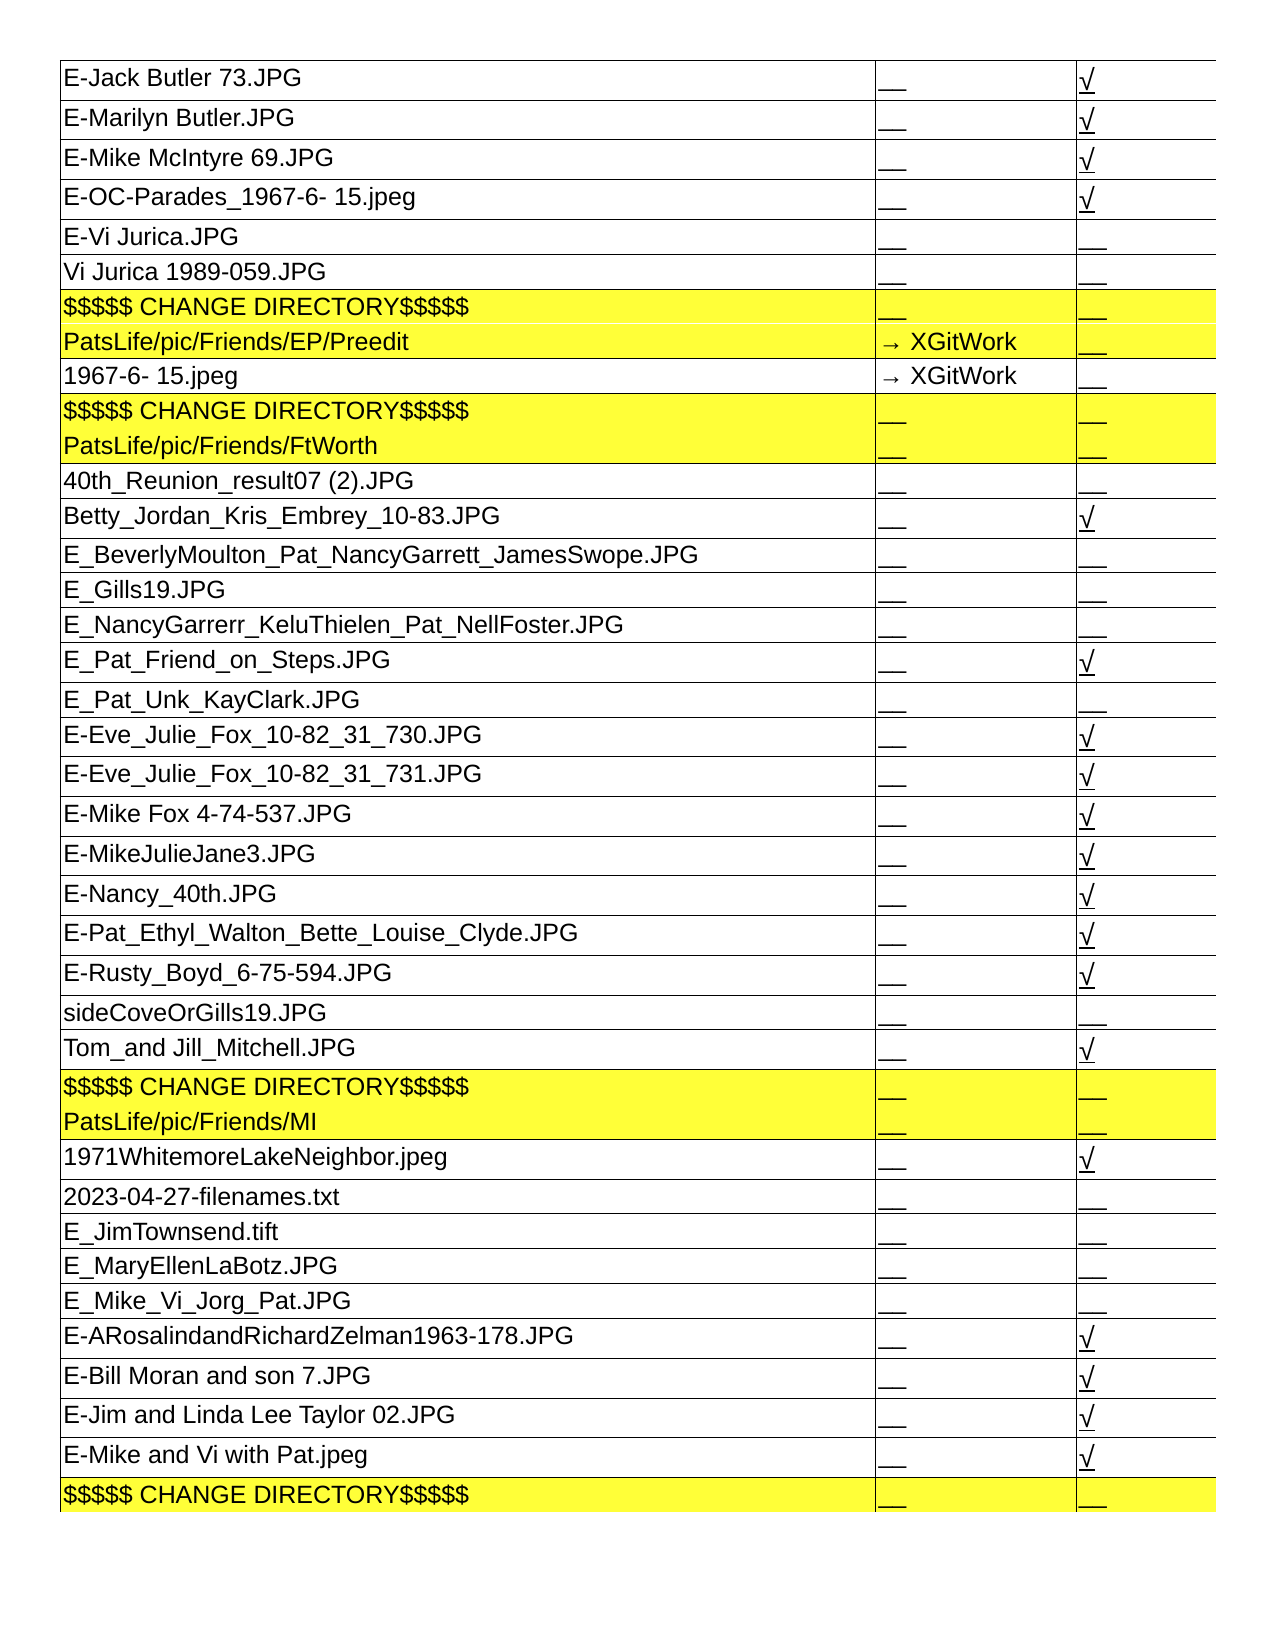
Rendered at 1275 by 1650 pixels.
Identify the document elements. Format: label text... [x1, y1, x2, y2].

table_cell $$$$$ CHANGE DIRECTORY$$$$$ [61, 394, 875, 428]
table_cell E-MikeJulieJane3.JPG [61, 837, 875, 875]
table_cell E_Pat_Unk_KayClark.JPG [61, 683, 875, 717]
table_cell __ [876, 220, 1076, 254]
table_cell __ [1077, 1104, 1216, 1139]
table_cell __ [876, 876, 1076, 915]
table_cell __ [876, 916, 1076, 955]
table_cell __ [1077, 220, 1216, 254]
table_cell √ [1077, 1359, 1216, 1397]
table_cell __ [1077, 359, 1216, 393]
table_cell E_NancyGarrerr_KeluThielen_Pat_NellFoster.JPG [61, 608, 875, 642]
table_cell E-Mike Fox 4-74-537.JPG [61, 797, 875, 836]
table_cell √ [1077, 1319, 1216, 1358]
table_cell E_Pat_Friend_on_Steps.JPG [61, 643, 875, 682]
table_cell __ [876, 1284, 1076, 1318]
table_cell __ [1077, 608, 1216, 642]
table_cell √ [1077, 1030, 1216, 1069]
table_cell E-Mike McIntyre 69.JPG [61, 140, 875, 179]
table_cell __ [876, 290, 1076, 323]
table_cell PatsLife/pic/Friends/EP/Preedit [61, 324, 875, 358]
table_cell $$$$$ CHANGE DIRECTORY$$$$$ [61, 1478, 875, 1512]
table_cell __ [1077, 1478, 1216, 1512]
table_cell → XGitWork [876, 359, 1076, 393]
table_cell __ [1077, 428, 1216, 463]
table_cell E-OC-Parades_1967-6- 15.jpeg [61, 180, 875, 219]
table_cell __ [876, 1030, 1076, 1069]
table_cell √ [1077, 718, 1216, 756]
table_cell Vi Jurica 1989-059.JPG [61, 255, 875, 288]
table_cell √ [1077, 1140, 1216, 1178]
table_cell __ [876, 1249, 1076, 1283]
table_cell __ [876, 428, 1076, 463]
table_cell __ [876, 140, 1076, 179]
table_cell E_JimTownsend.tift [61, 1214, 875, 1248]
table_cell __ [876, 757, 1076, 796]
table_cell 1967-6- 15.jpeg [61, 359, 875, 393]
table_cell __ [876, 996, 1076, 1029]
table_cell Tom_and Jill_Mitchell.JPG [61, 1030, 875, 1069]
table_cell 1971WhitemoreLakeNeighbor.jpeg [61, 1140, 875, 1178]
table_cell __ [1077, 1070, 1216, 1104]
table_cell __ [876, 683, 1076, 717]
table_cell √ [1077, 643, 1216, 682]
table_cell __ [876, 1319, 1076, 1358]
table_cell __ [876, 573, 1076, 607]
table_cell __ [876, 1104, 1076, 1139]
table_cell __ [876, 464, 1076, 498]
table_cell PatsLife/pic/Friends/MI [61, 1104, 875, 1139]
table_cell __ [876, 956, 1076, 994]
table_cell __ [1077, 573, 1216, 607]
table_cell __ [1077, 255, 1216, 288]
table_cell __ [876, 1478, 1076, 1512]
table_cell __ [876, 1180, 1076, 1213]
table_cell __ [876, 608, 1076, 642]
table_cell __ [876, 837, 1076, 875]
table_cell √ [1077, 1399, 1216, 1437]
table_cell sideCoveOrGills19.JPG [61, 996, 875, 1029]
table_cell √ [1077, 876, 1216, 915]
table_cell __ [876, 643, 1076, 682]
table_cell __ [1077, 1180, 1216, 1213]
table_cell → XGitWork [876, 324, 1076, 358]
table_cell E-Jack Butler 73.JPG [61, 61, 875, 100]
table_cell __ [1077, 1214, 1216, 1248]
table_cell E_BeverlyMoulton_Pat_NancyGarrett_JamesSwope.JPG [61, 539, 875, 572]
table_cell Betty_Jordan_Kris_Embrey_10-83.JPG [61, 499, 875, 537]
table_cell __ [1077, 324, 1216, 358]
table_cell E-Eve_Julie_Fox_10-82_31_731.JPG [61, 757, 875, 796]
table_cell $$$$$ CHANGE DIRECTORY$$$$$ [61, 290, 875, 323]
table_cell E_Mike_Vi_Jorg_Pat.JPG [61, 1284, 875, 1318]
table_cell __ [876, 539, 1076, 572]
table_cell __ [876, 797, 1076, 836]
table_cell __ [1077, 290, 1216, 323]
table_cell PatsLife/pic/Friends/FtWorth [61, 428, 875, 463]
table_cell E-Bill Moran and son 7.JPG [61, 1359, 875, 1397]
table_cell E-Eve_Julie_Fox_10-82_31_730.JPG [61, 718, 875, 756]
table_cell __ [876, 1070, 1076, 1104]
table_cell $$$$$ CHANGE DIRECTORY$$$$$ [61, 1070, 875, 1104]
table_cell __ [876, 1359, 1076, 1397]
table_cell √ [1077, 837, 1216, 875]
table_cell __ [1077, 1284, 1216, 1318]
table_cell √ [1077, 1438, 1216, 1477]
table_cell E-Vi Jurica.JPG [61, 220, 875, 254]
table_cell __ [876, 1214, 1076, 1248]
table_cell __ [1077, 996, 1216, 1029]
table_cell √ [1077, 757, 1216, 796]
table_cell __ [1077, 1249, 1216, 1283]
table_cell E_MaryEllenLaBotz.JPG [61, 1249, 875, 1283]
table_cell __ [876, 61, 1076, 100]
table_cell √ [1077, 797, 1216, 836]
table_cell __ [876, 101, 1076, 139]
table_cell __ [876, 1140, 1076, 1178]
table_cell __ [876, 1399, 1076, 1437]
table_cell E_Gills19.JPG [61, 573, 875, 607]
table_cell __ [876, 394, 1076, 428]
table_cell √ [1077, 101, 1216, 139]
table_cell __ [876, 718, 1076, 756]
table_cell __ [876, 255, 1076, 288]
table_cell E-Marilyn Butler.JPG [61, 101, 875, 139]
table_cell √ [1077, 916, 1216, 955]
table_cell 40th_Reunion_result07 (2).JPG [61, 464, 875, 498]
table_cell __ [1077, 464, 1216, 498]
table_cell __ [876, 180, 1076, 219]
table_cell E-ARosalindandRichardZelman1963-178.JPG [61, 1319, 875, 1358]
table_cell √ [1077, 956, 1216, 994]
table_cell E-Mike and Vi with Pat.jpeg [61, 1438, 875, 1477]
table_cell E-Pat_Ethyl_Walton_Bette_Louise_Clyde.JPG [61, 916, 875, 955]
table_cell √ [1077, 61, 1216, 100]
table_cell √ [1077, 140, 1216, 179]
table_cell E-Jim and Linda Lee Taylor 02.JPG [61, 1399, 875, 1437]
table_cell __ [1077, 539, 1216, 572]
table_cell 2023-04-27-filenames.txt [61, 1180, 875, 1213]
table_cell __ [1077, 394, 1216, 428]
table_cell E-Rusty_Boyd_6-75-594.JPG [61, 956, 875, 994]
table_cell __ [876, 499, 1076, 537]
table_cell √ [1077, 180, 1216, 219]
table_cell E-Nancy_40th.JPG [61, 876, 875, 915]
table_cell √ [1077, 499, 1216, 537]
table_cell __ [876, 1438, 1076, 1477]
table_cell __ [1077, 683, 1216, 717]
